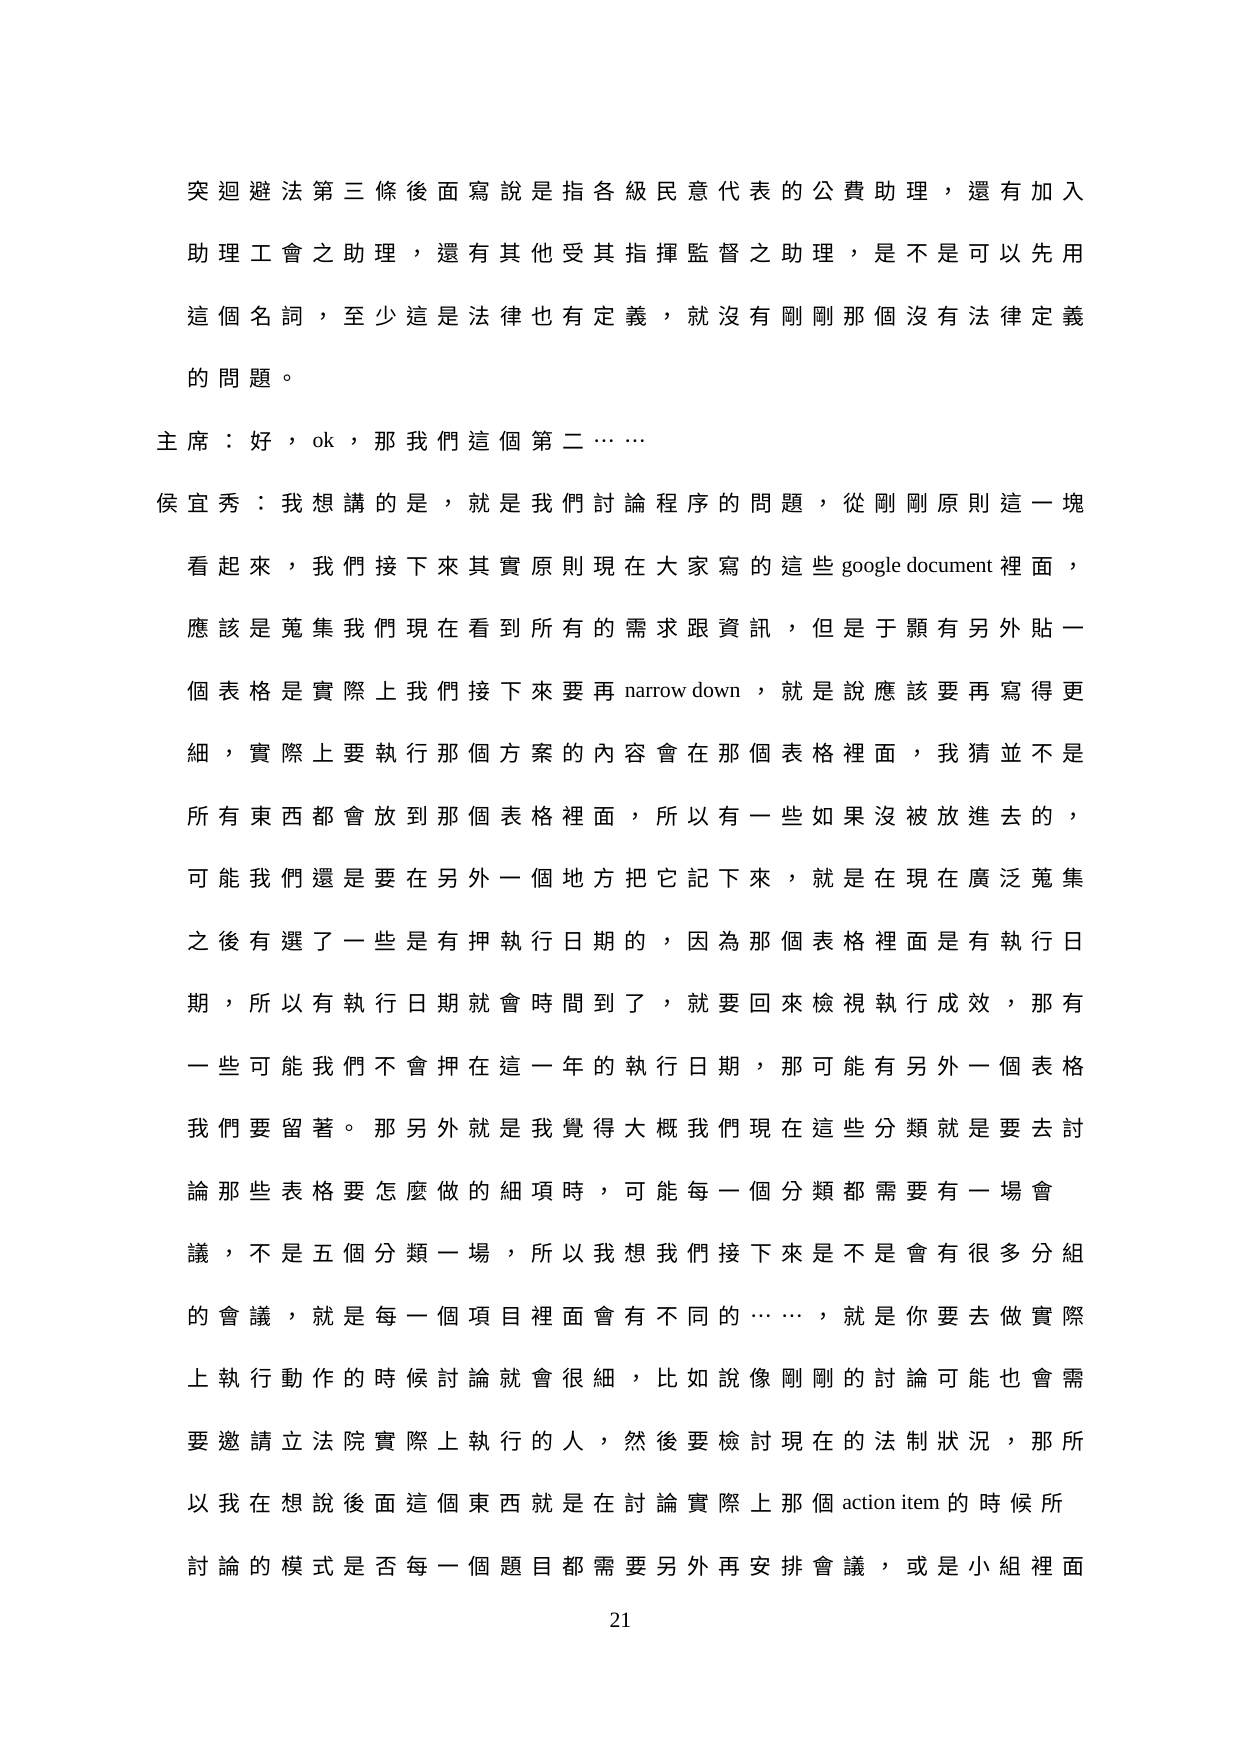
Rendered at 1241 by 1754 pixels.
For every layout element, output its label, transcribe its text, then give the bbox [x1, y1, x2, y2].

text 侯宜秀：我想講的是，就是我們討論程序的問題，從剛剛原則這一塊看起來，我們接下來其實原則現在大家寫的這些google document裡面，應該是蒐集我們現在看到所有的需求跟資訊，但是于顥有另外貼一個表格是實際上我們接下來要再narrow down，就是說應該要再寫得更細，實際上要執行那個方案的內容會在那個表格裡面，我猜並不是所有東西都會放到那個表格裡面，所以有一些如果沒被放進去的，可能我們還是要在另外一個地方把它記下來，就是在現在廣泛蒐集之後有選了一些是有押執行日期的，因為那個表格裡面是有執行日期，所以有執行日期就會時間到了，就要回來檢視執行成效，那有一些可能我們不會押在這一年的執行日期，那可能有另外一個表格我們要留著。那另外就是我覺得大概我們現在這些分類就是要去討論那些表格要怎麼做的細項時，可能每一個分類都需要有一場會議，不是五個分類一場，所以我想我們接下來是不是會有很多分組的會議，就是每一個項目裡面會有不同的……，就是你要去做實際上執行動作的時候討論就會很細，比如說像剛剛的討論可能也會需要邀請立法院實際上執行的人，然後要檢討現在的法制狀況，那所以我在想說後面這個東西就是在討論實際上那個action item的時候所討論的模式是否每一個題目都需要另外再安排會議，或是小組裡面 [151, 471, 1089, 1596]
text 突迴避法第三條後面寫說是指各級民意代表的公費助理，還有加入助理工會之助理，還有其他受其指揮監督之助理，是不是可以先用這個名詞，至少這是法律也有定義，就沒有剛剛那個沒有法律定義的問題。 [151, 158, 1089, 408]
text 主席：好，ok，那我們這個第二…… [151, 408, 1089, 471]
